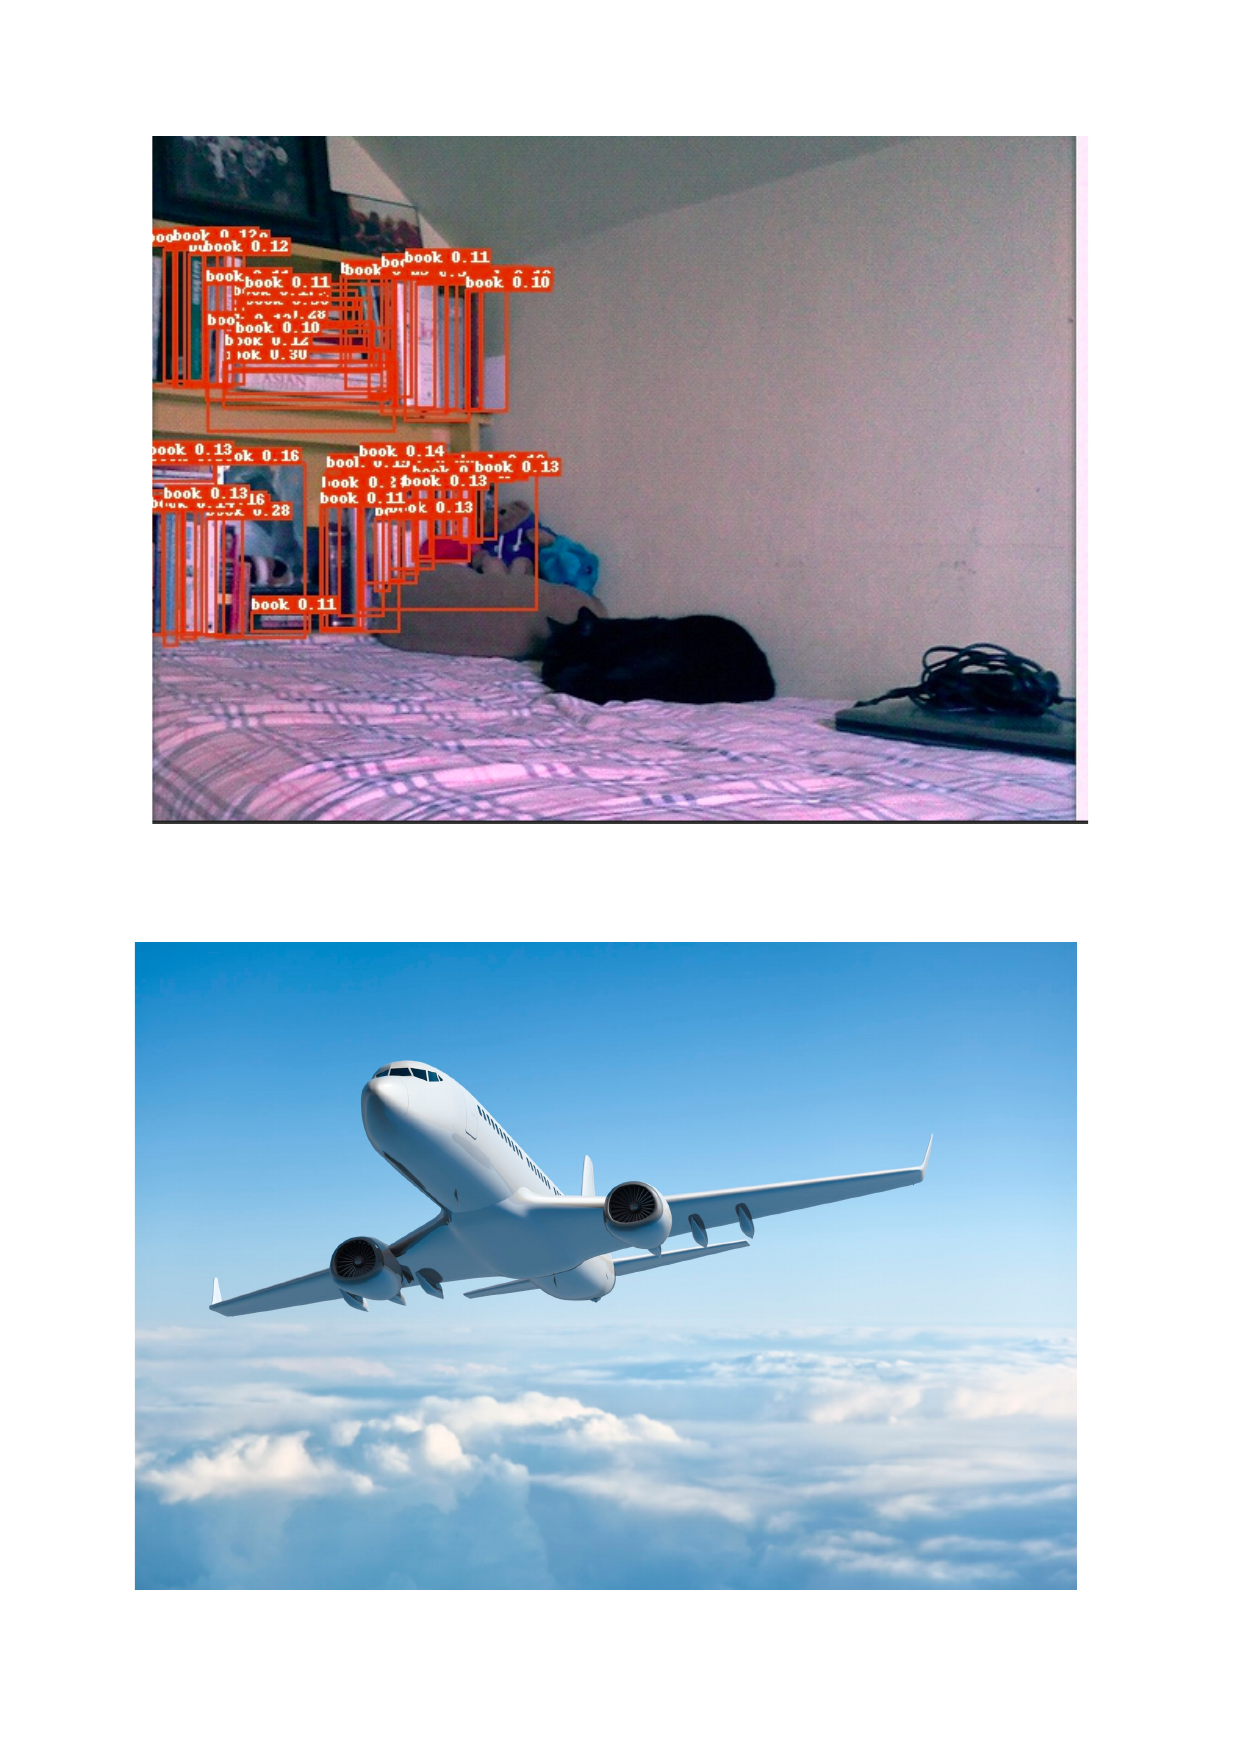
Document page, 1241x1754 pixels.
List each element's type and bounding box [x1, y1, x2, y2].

picture [134, 942, 1077, 1590]
picture [152, 136, 1089, 824]
